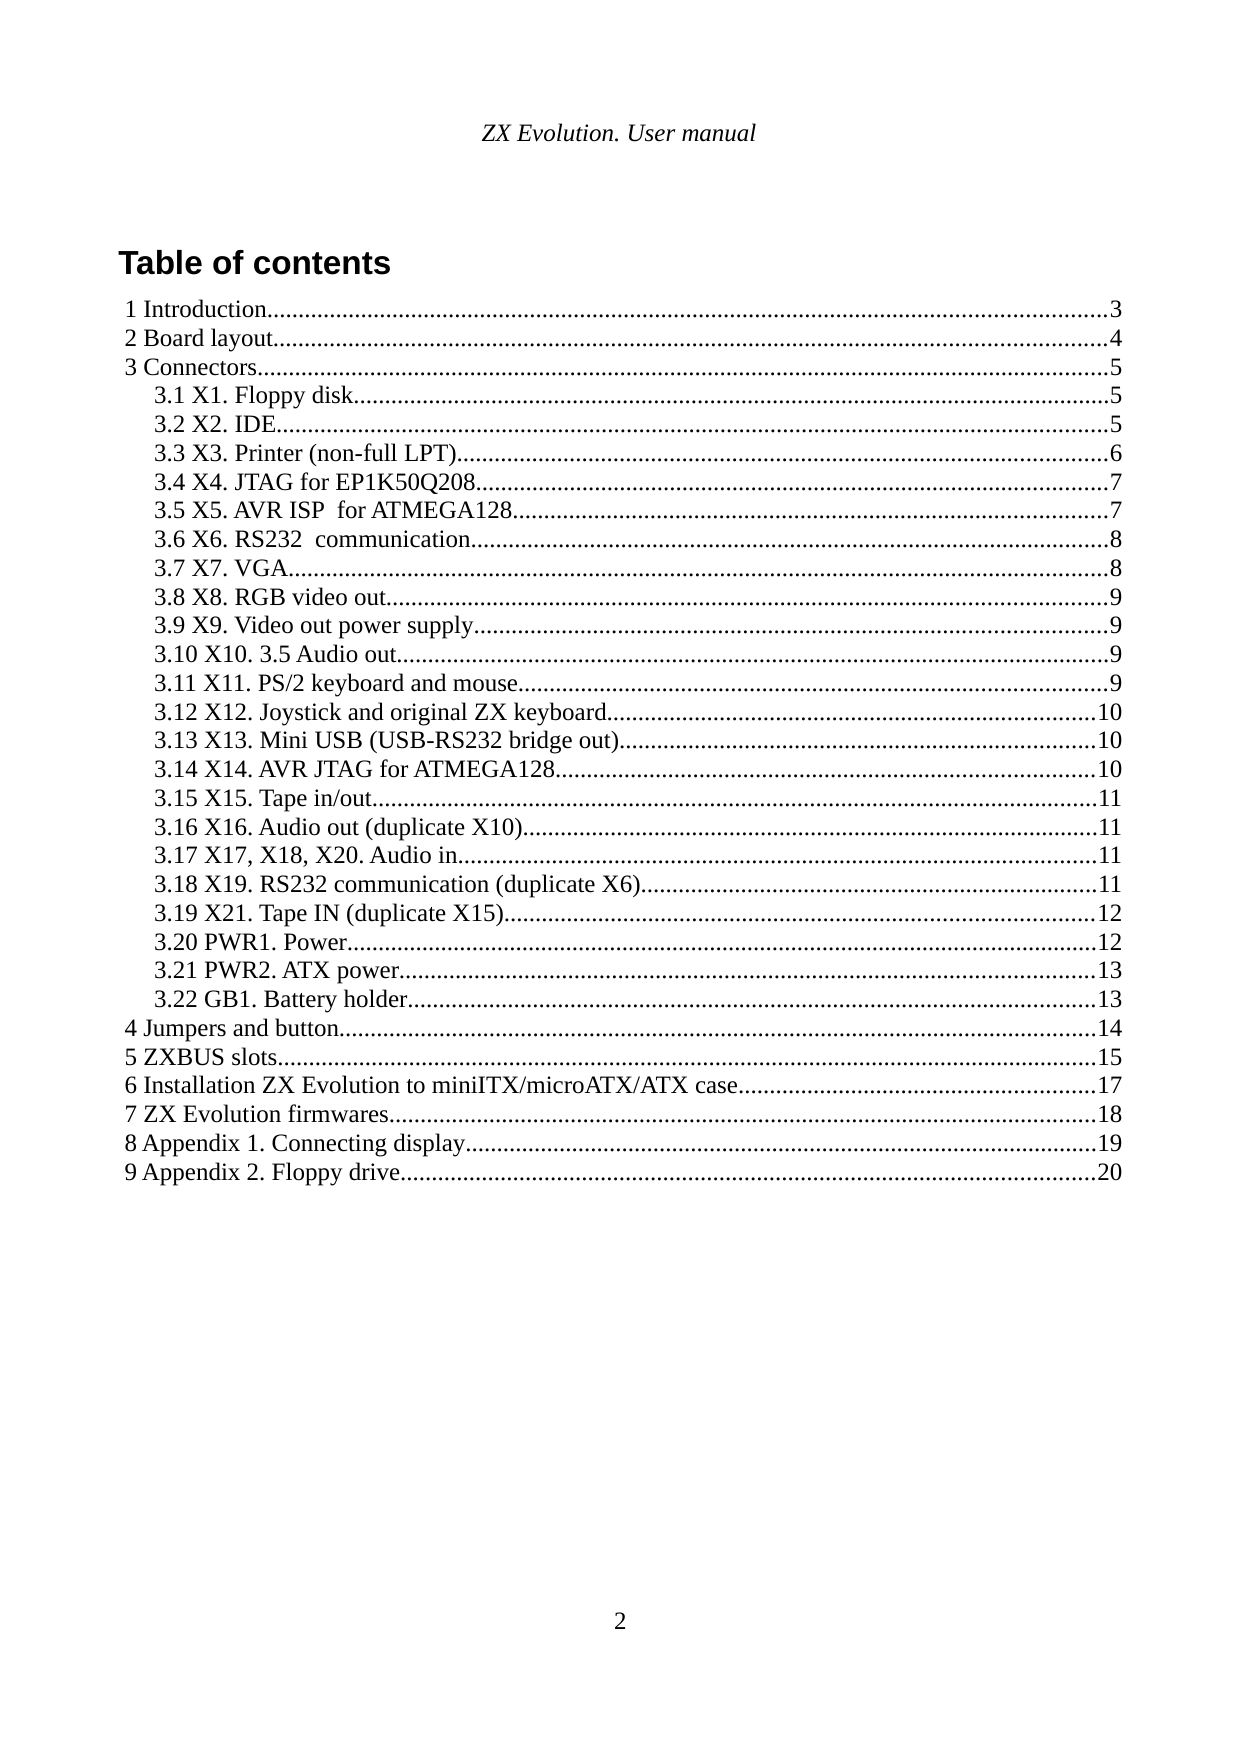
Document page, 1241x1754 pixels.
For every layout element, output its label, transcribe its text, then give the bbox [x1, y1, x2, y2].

text 3 Connectors 5 [118, 352, 1122, 381]
text 3.20 PWR1. Power 12 [148, 927, 1122, 956]
text 6 Installation ZX Evolution to miniITX/microATX/ATX case 17 [118, 1071, 1122, 1099]
text 8 Appendix 1. Connecting display 19 [118, 1128, 1122, 1157]
text 3.7 X7. VGA 8 [148, 553, 1122, 582]
text 3.9 X9. Video out power supply 9 [148, 611, 1122, 639]
text 3.8 X8. RGB video out 9 [148, 582, 1122, 611]
text 3.16 X16. Audio out (duplicate X10) 11 [148, 812, 1122, 841]
text 3.1 X1. Floppy disk 5 [148, 381, 1122, 409]
text 3.3 X3. Printer (non-full LPT). 6 [148, 438, 1122, 467]
text 3.4 X4. JTAG for EP1K50Q208 7 [148, 467, 1122, 496]
text 3.6 X6. RS232 communication 8 [148, 524, 1122, 553]
text 3.13 X13. Mini USB (USB-RS232 bridge out) 10 [148, 726, 1122, 754]
text 3.12 X12. Joystick and original ZX keyboard 10 [148, 697, 1122, 726]
text 3.21 PWR2. ATX power 13 [148, 956, 1122, 984]
text 3.2 X2. IDE 5 [148, 409, 1122, 438]
subtitle Table of contents [118, 243, 1122, 282]
text 3.5 X5. AVR ISP for ATMEGA128 7 [148, 496, 1122, 524]
text 3.11 X11. PS/2 keyboard and mouse 9 [148, 668, 1122, 697]
text 2 Board layout 4 [118, 323, 1122, 352]
text 3.14 X14. AVR JTAG for ATMEGA128 10 [148, 754, 1122, 783]
text 4 Jumpers and button 14 [118, 1013, 1122, 1042]
text 1 Introduction 3 [118, 294, 1122, 323]
text 5 ZXBUS slots 15 [118, 1042, 1122, 1071]
text 3.15 X15. Tape in/out 11 [148, 783, 1122, 812]
text 7 ZX Evolution firmwares 18 [118, 1099, 1122, 1128]
text 3.19 X21. Tape IN (duplicate X15) 12 [148, 898, 1122, 927]
text 3.18 X19. RS232 communication (duplicate X6) 11 [148, 869, 1122, 898]
text 3.22 GB1. Battery holder 13 [148, 984, 1122, 1013]
text 9 Appendix 2. Floppy drive 20 [118, 1157, 1122, 1186]
text 3.10 X10. 3.5 Audio out 9 [148, 639, 1122, 668]
text 3.17 X17, X18, X20. Audio in 11 [148, 841, 1122, 869]
